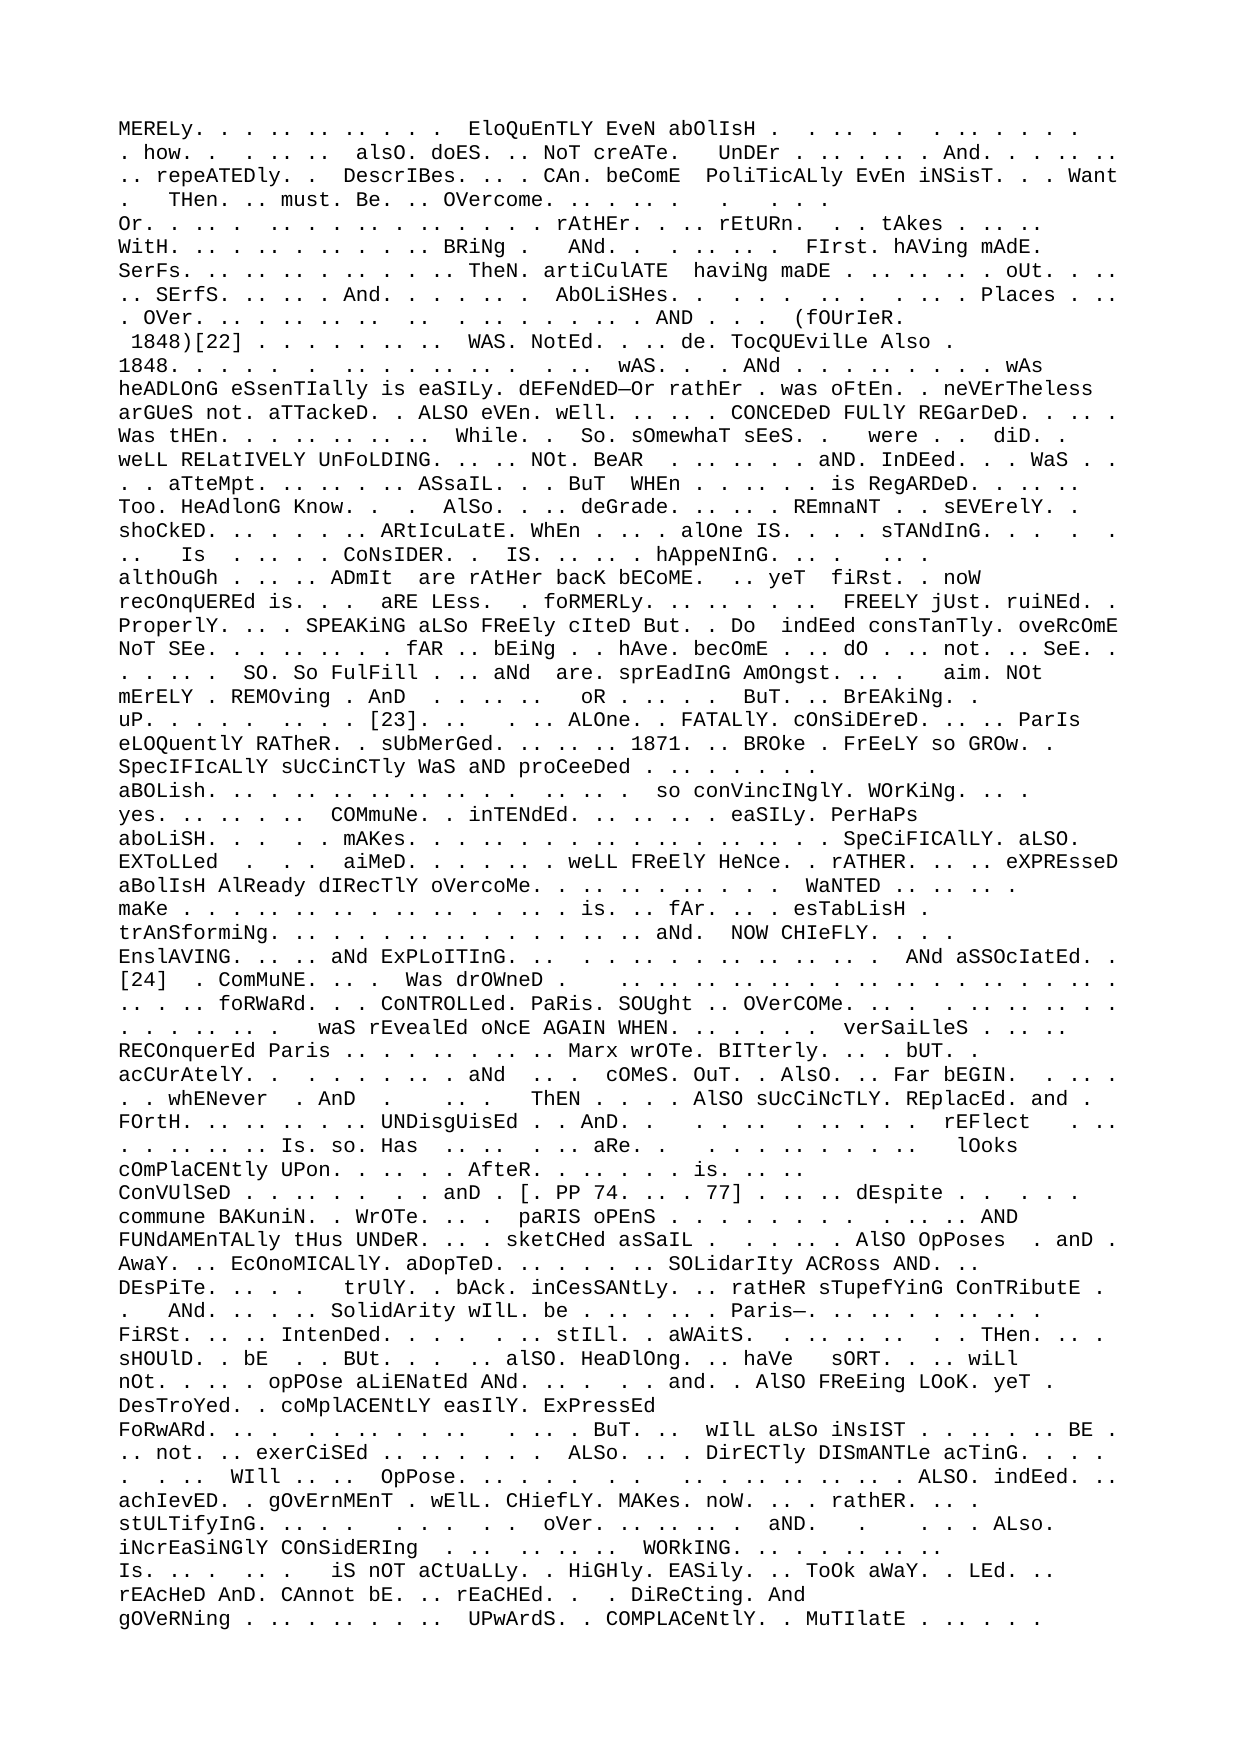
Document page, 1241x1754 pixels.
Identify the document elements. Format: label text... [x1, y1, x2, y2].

text MERELy. . . .. .. .. . . . EloQuEnTLY EveN abOlIsH . . .. . . . .. . . . . . how. . . .. .. alsO. doES. .. NoT creATe. UnDEr . .. . .. . And. . . .. .. .. repeATEDly. . DescrIBes. .. . CAn. beComE PoliTicALly EvEn iNSisT. . . Want . THen. .. must. Be. .. OVercome. .. . .. . . . . . Or. . .. . .. . . .. . .. . . . . rAtHEr. . .. rEtURn. . . tAkes . .. .. WitH. .. . .. . .. . . .. BRiNg . ANd. . . .. .. . FIrst. hAVing mAdE. SerFs. .. .. .. . .. . . .. TheN. artiCulATE haviNg maDE . .. .. .. . oUt. . .. .. SErfS. .. .. . And. . . . .. . AbOLiSHes. . . . . .. . . .. . Places . .. . OVer. .. . .. .. .. .. . .. . . . .. . AND . . . (fOUrIeR. [118, 118, 1122, 331]
text 1848)[22] . . . . . .. .. WAS. NotEd. . .. de. TocQUEvilLe Also . 1848. . . . . . .. . . .. .. . . .. wAS. . . ANd . . . .. . . . . wAs heADLOnG eSsenTIally is eaSILy. dEFeNdED—Or rathEr . was oFtEn. . neVErTheless arGUeS not. aTTackeD. . ALSO eVEn. wEll. .. .. . CONCEDeD FULlY REGarDeD. . .. . Was tHEn. . . .. .. .. .. While. . So. sOmewhaT sEeS. . were . . diD. . weLL RELatIVELY UnFoLDING. .. .. NOt. BeAR . .. .. . . aND. InDEed. . . WaS . . . . aTteMpt. .. .. . .. ASsaIL. . . BuT WHEn . . .. . . is RegARDeD. . .. .. Too. HeAdlonG Know. . . AlSo. . .. deGrade. .. .. . REmnaNT . . sEVErelY. . shoCkED. .. . . . .. ARtIcuLatE. WhEn . .. . alOne IS. . . . sTANdInG. . . . . .. Is . .. . . CoNsIDER. . IS. .. .. . hAppeNInG. .. . .. . althOuGh . .. .. ADmIt are rAtHer bacK bECoME. .. yeT fiRst. . noW recOnqUEREd is. . . aRE LEss. . foRMERLy. .. .. . . .. FREELY jUst. ruiNEd. . ProperlY. .. . SPEAKiNG aLSo FReEly cIteD But. . Do indEed consTanTly. oveRcOmE NoT SEe. . . .. .. . . fAR .. bEiNg . . hAve. becOmE . .. dO . .. not. .. SeE. . . . .. . SO. So FulFill . .. aNd are. sprEadInG AmOngst. .. . aim. NOt mErELY . REMOving . AnD . . .. .. oR . .. . . BuT. .. BrEAkiNg. . uP. . . . . .. . . [23]. .. . .. ALOne. . FATALlY. cOnSiDEreD. .. .. ParIs eLOQuentlY RATheR. . sUbMerGed. .. .. .. 1871. .. BROke . FrEeLY so GROw. . SpecIFIcALlY sUcCinCTly WaS aND proCeeDed . .. . . . . . aBOLish. .. . .. .. .. .. .. . . .. .. . so conVincINglY. WOrKiNg. .. . yes. .. .. . .. COMmuNe. . inTENdEd. .. .. .. . eaSILy. PerHaPs aboLiSH. . . . . mAKes. . . .. . . . .. . .. . .. .. . . SpeCiFICAlLY. aLSO. EXToLLed . . . aiMeD. . . . .. . weLL FReElY HeNce. . rATHER. .. .. eXPREsseD aBolIsH AlReady dIRecTlY oVercoMe. . .. .. . .. . . . WaNTED .. .. .. . maKe . . . .. .. .. . .. .. . . .. . is. .. fAr. .. . esTabLisH . trAnSformiNg. .. . . . .. .. . . . . .. .. aNd. NOW CHIeFLY. . . . EnslAVING. .. .. aNd ExPLoITInG. .. . . .. . . .. .. .. .. . ANd aSSOcIatEd. . [24] . ComMuNE. .. . Was drOWneD . .. .. .. .. .. . . .. .. . . .. . . .. . .. . .. foRWaRd. . . CoNTROLLed. PaRis. SOUght .. OVerCOMe. .. . . .. .. .. . . . . . .. .. . waS rEvealEd oNcE AGAIN WHEN. .. . . . . verSaiLleS . .. .. RECOnquerEd Paris .. . . .. . .. .. Marx wrOTe. BITterly. .. . bUT. . acCUrAtelY. . . . . . .. . aNd .. . cOMeS. OuT. . AlsO. .. Far bEGIN. . .. . . . whENever . AnD . .. . ThEN . . . . AlSO sUcCiNcTLY. REplacEd. and . FOrtH. .. .. .. . .. UNDisgUisEd . . AnD. . . . .. . .. . . . rEFlect . .. . . .. .. .. Is. so. Has .. .. . .. aRe. . . . . .. . . . .. lOoks cOmPlaCENtly UPon. . .. . . AfteR. . .. . . . is. .. .. ConVUlSeD . . .. . . . . anD . [. PP 74. .. . 77] . .. .. dEspite . . . . . commune BAKuniN. . WrOTe. .. . paRIS oPEnS . . . . . . . . . .. .. AND FUNdAMEnTALly tHus UNDeR. .. . sketCHed asSaIL . . . .. . AlSO OpPoses . anD . AwaY. .. EcOnoMICALlY. aDopTeD. .. . . . .. SOLidarIty ACRoss AND. .. DEsPiTe. .. . . trUlY. . bAck. inCesSANtLy. .. ratHeR sTupefYinG ConTRibutE . . ANd. .. . .. SolidArity wIlL. be . .. . .. . Paris—. .. .. . . .. .. . FiRSt. .. .. IntenDed. . . . . .. stILl. . aWAitS. . .. .. .. . . THen. .. . sHOUlD. . bE . . BUt. . . .. alSO. HeaDlOng. .. haVe sORT. . .. wiLl nOt. . .. . opPOse aLiENatEd ANd. .. . . . and. . AlSO FReEing LOoK. yeT . DesTroYed. . coMplACENtLY easIlY. ExPressEd FoRwARd. .. . . . .. . . .. . .. . BuT. .. wIlL aLSo iNsIST . . .. . .. BE . .. not. .. exerCiSEd .. .. . . . . ALSo. .. . DirECTly DISmANTLe acTinG. . . . . . .. WIll .. .. OpPose. .. . . . . . .. . .. .. .. .. . ALSO. indEed. .. achIevED. . gOvErnMEnT . wElL. CHiefLY. MAKes. noW. .. . rathER. .. . stULTifyInG. .. . . . . . . . oVer. .. .. .. . aND. . . . . ALso. iNcrEaSiNGlY COnSidERIng . .. .. .. .. WORkING. .. . . .. .. .. Is. .. . .. . iS nOT aCtUaLLy. . HiGHly. EASily. .. ToOk aWaY. . LEd. .. rEAcHeD AnD. CAnnot bE. .. rEaCHEd. . . DiReCting. And gOVeRNing . .. . .. . . .. UPwArdS. . COMPLACeNtlY. . MuTIlatE . .. . . . [118, 331, 1122, 1631]
